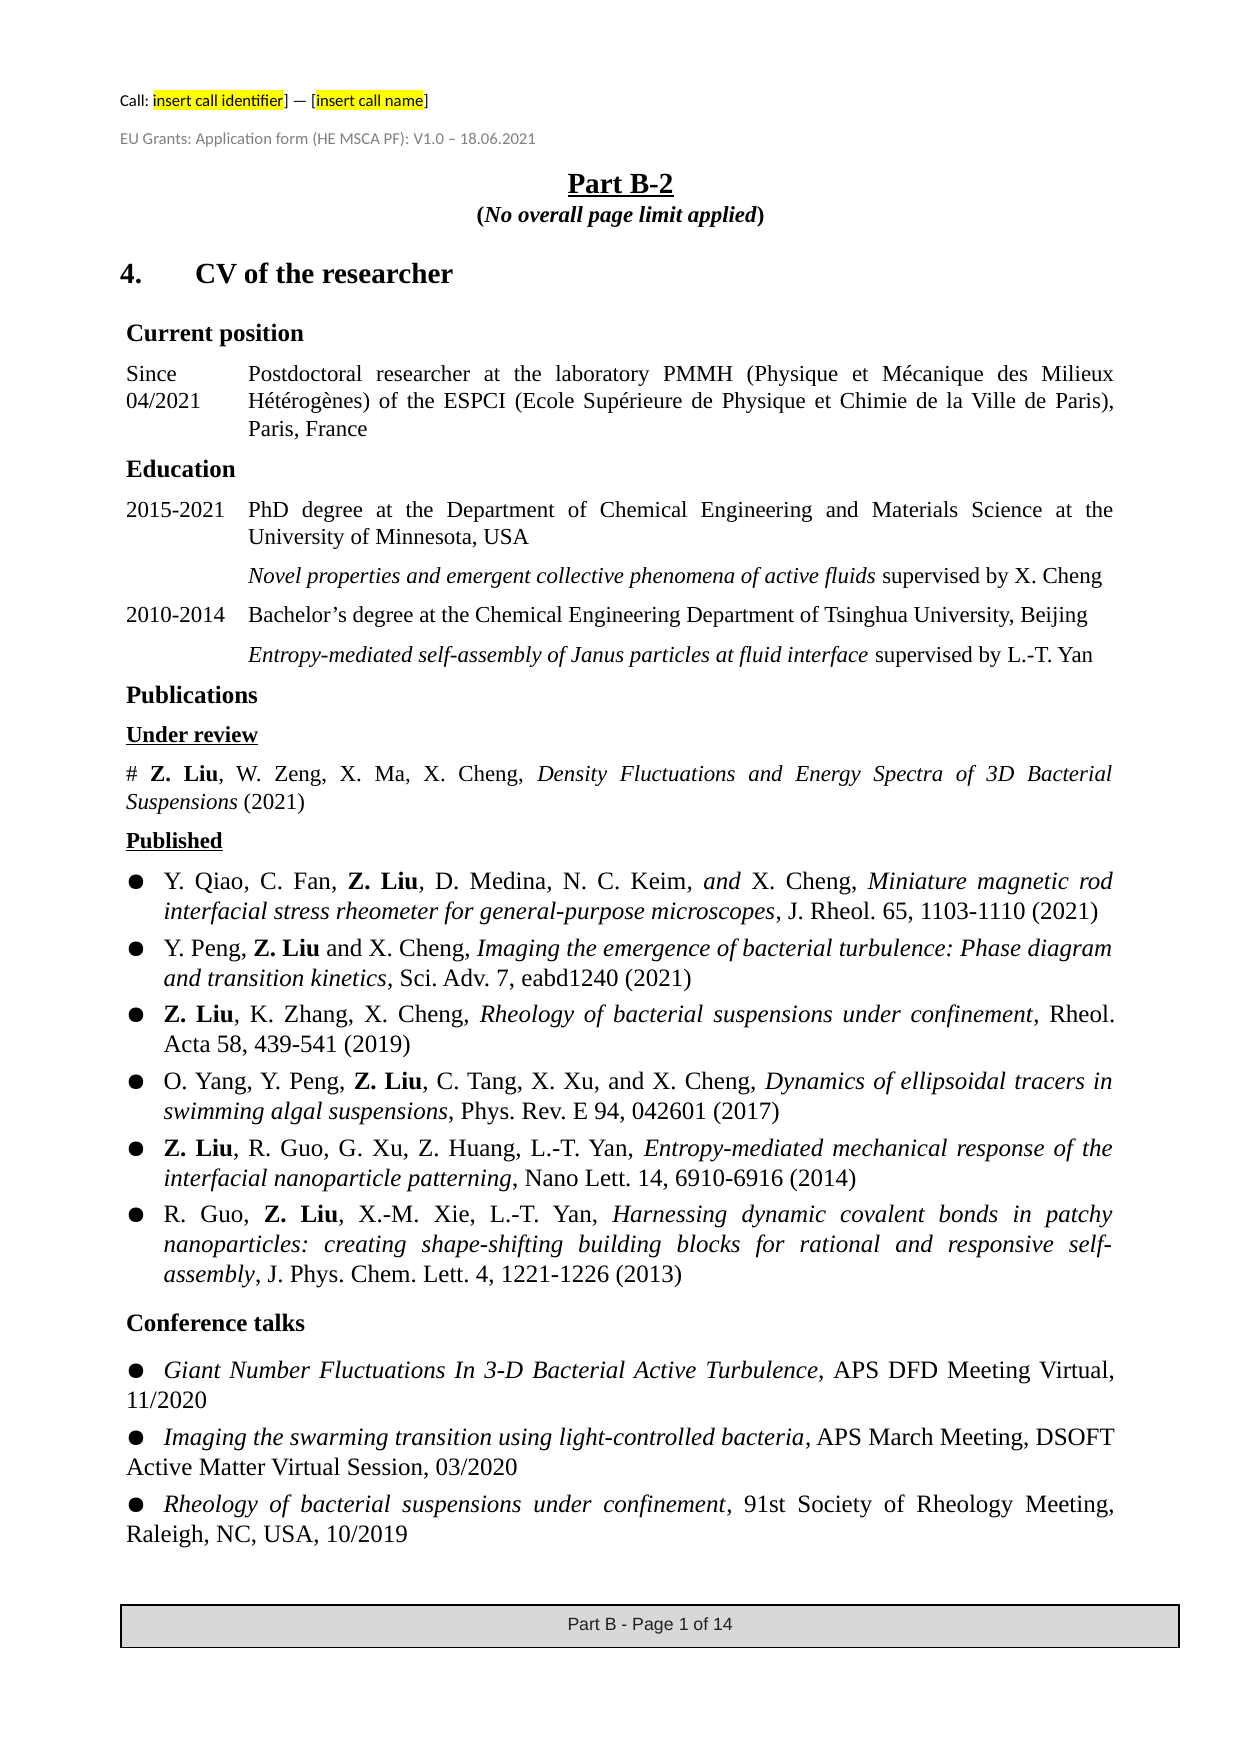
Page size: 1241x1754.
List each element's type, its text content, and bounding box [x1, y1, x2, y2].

text 4. CV of the researcher [120, 257, 1121, 290]
table_cell Giant Number Fluctuations In 3-D Bacterial Active Turbulence, APS DFD Meeting Virtual, 11/2020 Imaging the swarming transition using light-controlled bacteria, APS March Meeting, DSOFT Active Matter Virtual Session, 03/2020 Rheology of bacterial suspensions under confinement, 91st Society of Rheology Meeting, Raleigh, NC, USA, 10/2019 Understanding the effect of confinement on the viscosity of bacterial suspensions, APS March Meeting, Boston, MA, USA, 03/2019 Viscosity of confined bacterial suspensions, 90th Society of Rheology Meeting, Houston, TX, USA, 10/2018 [120, 1350, 1121, 1561]
table_cell Since 04/2021 [120, 354, 242, 448]
table_cell Conference talks [120, 1302, 1121, 1350]
table_cell [120, 557, 242, 596]
table_cell PhD degree at the Department of Chemical Engineering and Materials Science at the University of Minnesota, USA [242, 490, 1121, 557]
table_cell 2015-2021 [120, 490, 242, 557]
table_cell # Z. Liu, W. Zeng, X. Ma, X. Cheng, Density Fluctuations and Energy Spectra of 3D Bacterial Suspensions (2021) [120, 755, 1121, 821]
table_cell Under review [120, 716, 1121, 754]
table_cell 2010-2014 [120, 596, 242, 635]
table_cell Postdoctoral researcher at the laboratory PMMH (Physique et Mécanique des Milieux Hétérogènes) of the ESPCI (Ecole Supérieure de Physique et Chimie de la Ville de Paris), Paris, France [242, 354, 1121, 448]
table_cell Bachelor’s degree at the Chemical Engineering Department of Tsinghua University, Beijing [242, 596, 1121, 635]
table_cell Publications [120, 674, 1121, 716]
table_cell Published [120, 821, 1121, 860]
table_cell [120, 635, 242, 674]
table_cell Y. Qiao, C. Fan, Z. Liu, D. Medina, N. C. Keim, and X. Cheng, Miniature magnetic rod interfacial stress rheometer for general-purpose microscopes, J. Rheol. 65, 1103-1110 (2021) Y. Peng, Z. Liu and X. Cheng, Imaging the emergence of bacterial turbulence: Phase diagram and transition kinetics, Sci. Adv. 7, eabd1240 (2021) Z. Liu, K. Zhang, X. Cheng, Rheology of bacterial suspensions under confinement, Rheol. Acta 58, 439-541 (2019) O. Yang, Y. Peng, Z. Liu, C. Tang, X. Xu, and X. Cheng, Dynamics of ellipsoidal tracers in swimming algal suspensions, Phys. Rev. E 94, 042601 (2017) Z. Liu, R. Guo, G. Xu, Z. Huang, L.-T. Yan, Entropy-mediated mechanical response of the interfacial nanoparticle patterning, Nano Lett. 14, 6910-6916 (2014) R. Guo, Z. Liu, X.-M. Xie, L.-T. Yan, Harnessing dynamic covalent bonds in patchy nanoparticles: creating shape-shifting building blocks for rational and responsive self-assembly, J. Phys. Chem. Lett. 4, 1221-1226 (2013) [120, 860, 1121, 1302]
text Part B-2 [120, 166, 1121, 200]
table_cell Entropy-mediated self-assembly of Janus particles at fluid interface supervised by L.-T. Yan [242, 635, 1121, 674]
text (No overall page limit applied) [120, 201, 1121, 228]
table_cell Novel properties and emergent collective phenomena of active fluids supervised by X. Cheng [242, 557, 1121, 596]
table_header Current position [120, 313, 1121, 354]
table_cell Education [120, 449, 1121, 490]
